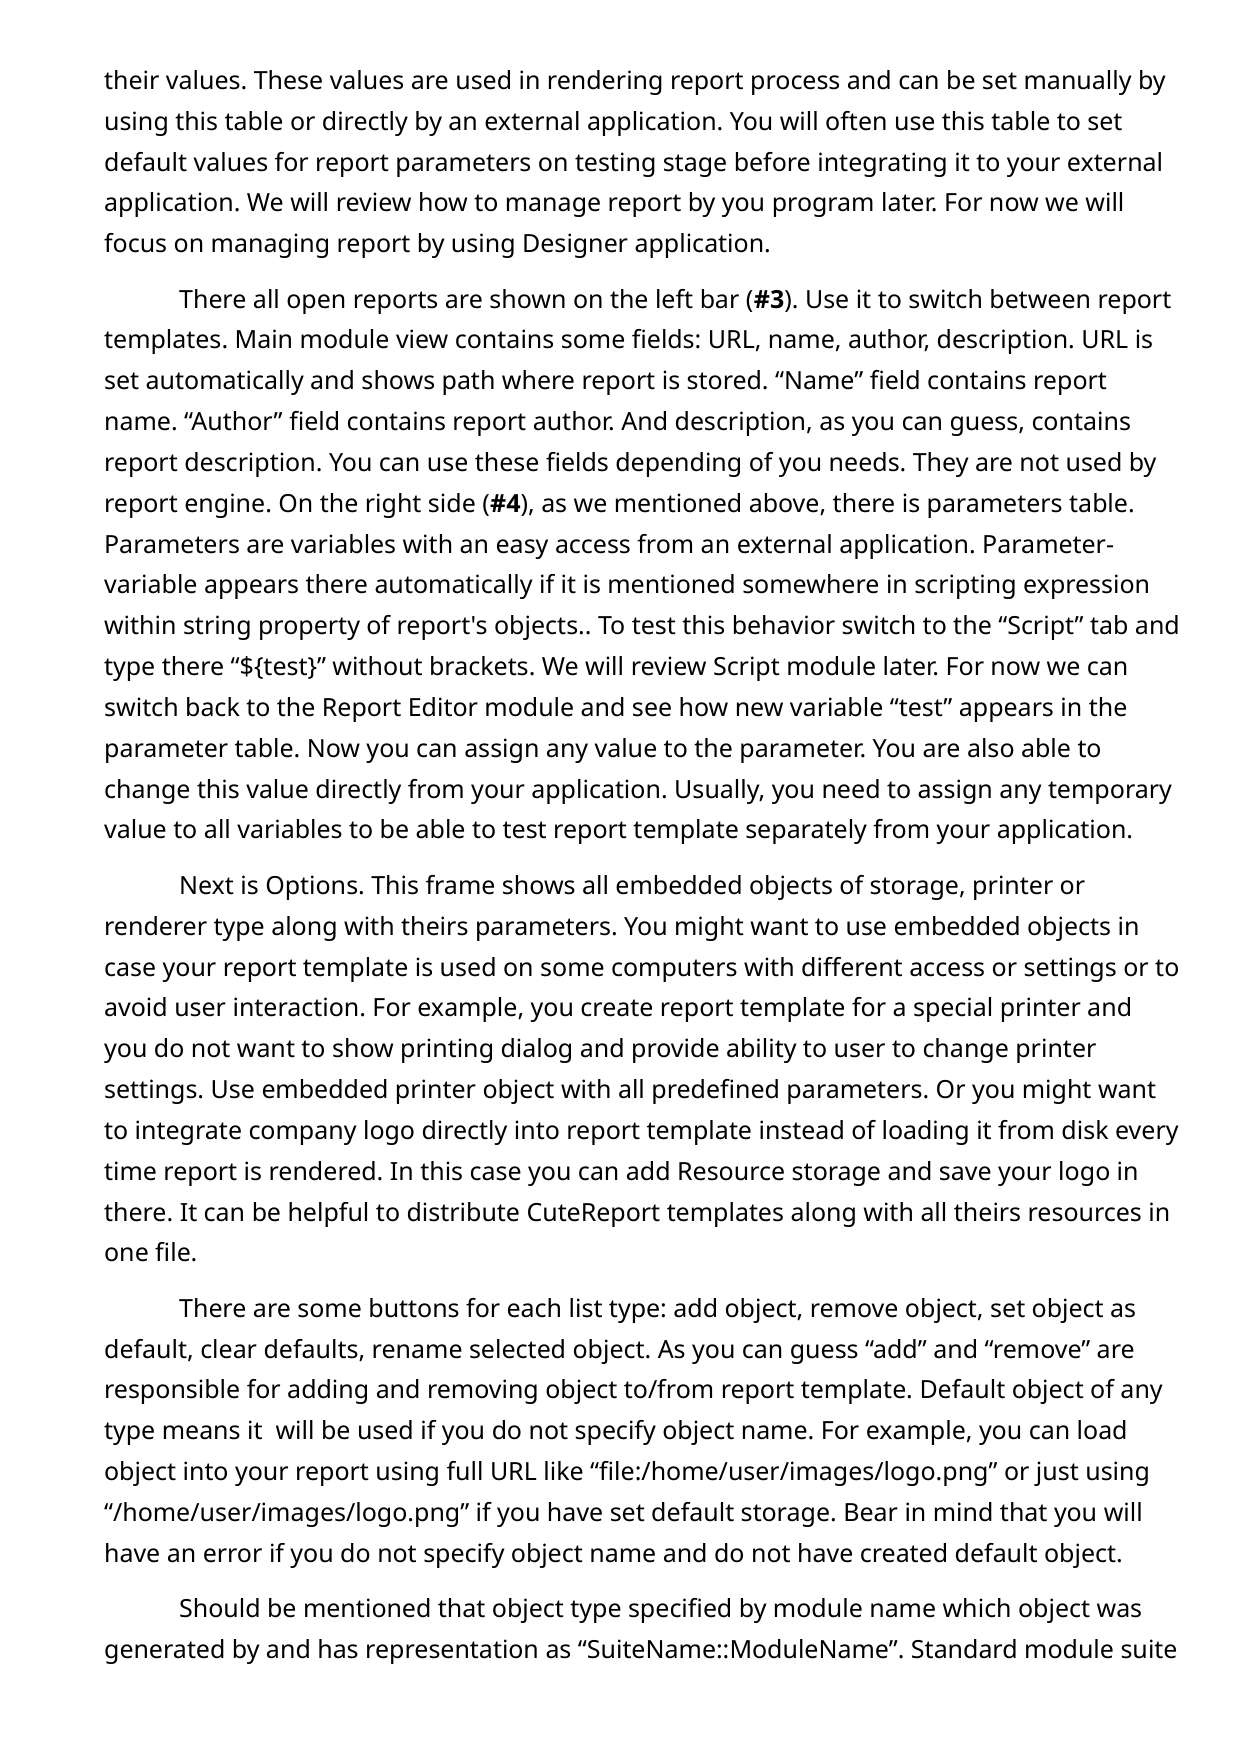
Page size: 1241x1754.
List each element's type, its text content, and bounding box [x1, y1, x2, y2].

text Should be mentioned that object type specified by module name which object was generated by and has representation as “SuiteName::ModuleName”. Standard module suite [104, 1591, 1181, 1666]
text There all open reports are shown on the left bar (#3). Use it to switch between report templates. Main module view contains some fields: URL, name, author, description. URL is set automatically and shows path where report is stored. “Name” field contains report name. “Author” field contains report author. And description, as you can guess, contains report description. You can use these fields depending of you needs. They are not used by report engine. On the right side (#4), as we mentioned above, there is parameters table. Parameters are variables with an easy access from an external application. Parameter-variable appears there automatically if it is mentioned somewhere in scripting expression within string property of report's objects.. To test this behavior switch to the “Script” tab and type there “${test}” without brackets. We will review Script module later. For now we can switch back to the Report Editor module and see how new variable “test” appears in the parameter table. Now you can assign any value to the parameter. You are also able to change this value directly from your application. Usually, you need to assign any temporary value to all variables to be able to test report template separately from your application. [104, 281, 1181, 846]
text their values. These values are used in rendering report process and can be set manually by using this table or directly by an external application. You will often use this table to set default values for report parameters on testing stage before integrating it to your external application. We will review how to manage report by you program later. For now we will focus on managing report by using Designer application. [104, 62, 1181, 260]
text There are some buttons for each list type: add object, remove object, set object as default, clear defaults, rename selected object. As you can guess “add” and “remove” are responsible for adding and removing object to/from report template. Default object of any type means it will be used if you do not specify object name. For example, you can load object into your report using full URL like “file:/home/user/images/logo.png” or just using “/home/user/images/logo.png” if you have set default storage. Bear in mind that you will have an error if you do not specify object name and do not have created default object. [104, 1290, 1181, 1569]
text Next is Options. This frame shows all embedded objects of storage, printer or renderer type along with theirs parameters. You might want to use embedded objects in case your report template is used on some computers with different access or settings or to avoid user interaction. For example, you create report template for a special printer and you do not want to show printing dialog and provide ability to user to change printer settings. Use embedded printer object with all predefined parameters. Or you might want to integrate company logo directly into report template instead of loading it from disk every time report is rendered. In this case you can add Resource storage and save your logo in there. It can be helpful to distribute CuteReport templates along with all theirs resources in one file. [104, 867, 1181, 1269]
